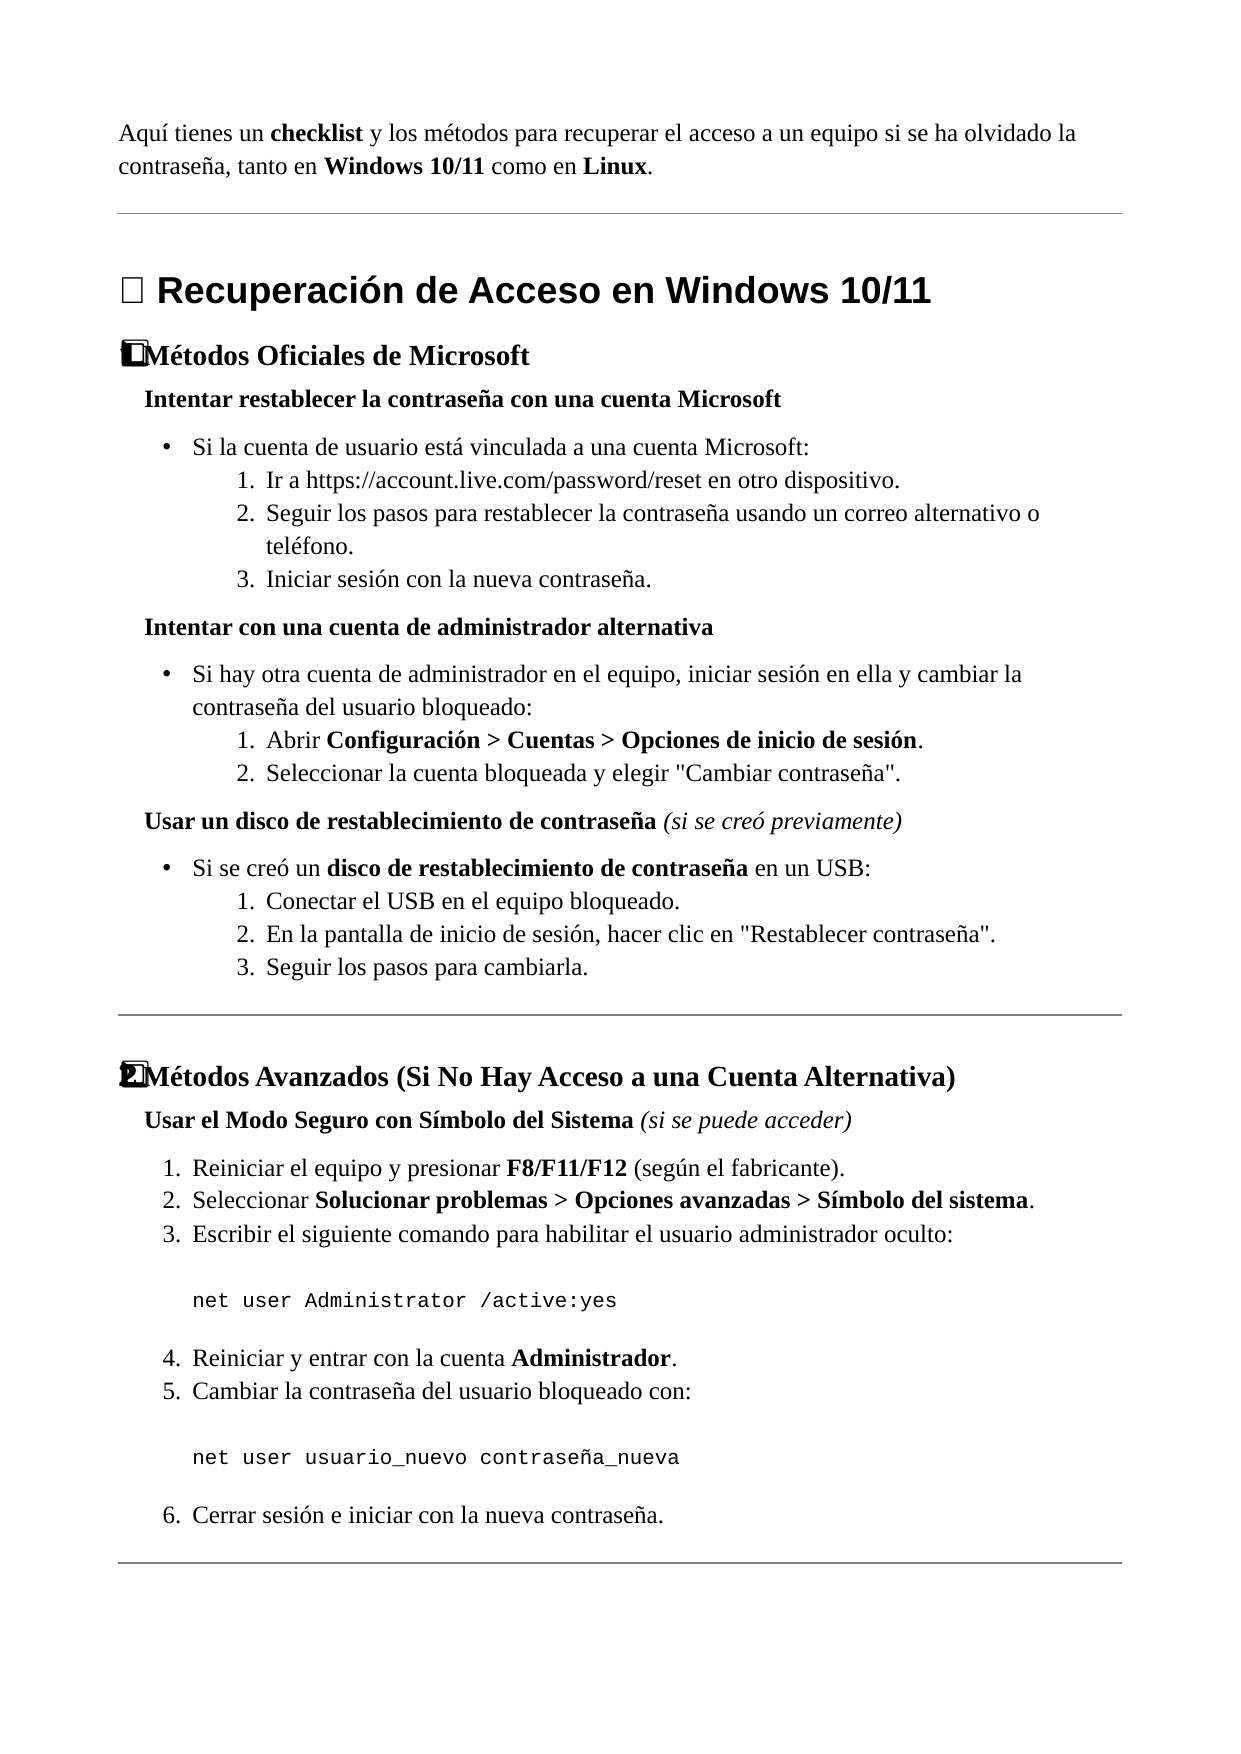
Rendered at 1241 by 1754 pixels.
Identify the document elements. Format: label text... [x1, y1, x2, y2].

text 🔲 Intentar con una cuenta de administrador alternativa [118, 612, 1122, 640]
text 🔲 Intentar restablecer la contraseña con una cuenta Microsoft [118, 384, 1122, 413]
text 🔲 Usar un disco de restablecimiento de contraseña (si se creó previamente) [118, 806, 1122, 834]
text 🔲 Usar el Modo Seguro con Símbolo del Sistema (si se puede acceder) [118, 1105, 1122, 1134]
subtitle 2️⃣ Métodos Avanzados (Si No Hay Acceso a una Cuenta Alternativa) [118, 1059, 1122, 1092]
list Seguir los pasos para cambiarla. [236, 952, 1122, 981]
list Si hay otra cuenta de administrador en el equipo, iniciar sesión en ella y cambiar la contraseña del usuario bloqueado: [162, 659, 1122, 721]
list Abrir Configuración > Cuentas > Opciones de inicio de sesión. [236, 725, 1122, 754]
list Escribir el siguiente comando para habilitar el usuario administrador oculto: [162, 1219, 1122, 1247]
list net user usuario_nuevo contraseña_nueva [162, 1447, 1122, 1471]
list Reiniciar el equipo y presionar F8/F11/F12 (según el fabricante). [162, 1153, 1122, 1181]
list Seleccionar Solucionar problemas > Opciones avanzadas > Símbolo del sistema. [162, 1186, 1122, 1214]
list Ir a https://account.live.com/password/reset en otro dispositivo. [236, 465, 1122, 494]
list Si se creó un disco de restablecimiento de contraseña en un USB: [162, 853, 1122, 882]
list En la pantalla de inicio de sesión, hacer clic en "Restablecer contraseña". [236, 919, 1122, 948]
list Reiniciar y entrar con la cuenta Administrador. [162, 1343, 1122, 1372]
list Cerrar sesión e iniciar con la nueva contraseña. [162, 1500, 1122, 1529]
list Conectar el USB en el equipo bloqueado. [236, 886, 1122, 915]
subtitle ✅ Recuperación de Acceso en Windows 10/11 [118, 268, 1122, 311]
list Seleccionar la cuenta bloqueada y elegir "Cambiar contraseña". [236, 758, 1122, 787]
subtitle 1️⃣ Métodos Oficiales de Microsoft [118, 338, 1122, 372]
list Iniciar sesión con la nueva contraseña. [236, 564, 1122, 593]
list Cambiar la contraseña del usuario bloqueado con: [162, 1376, 1122, 1405]
list net user Administrator /active:yes [162, 1290, 1122, 1313]
list Si la cuenta de usuario está vinculada a una cuenta Microsoft: [162, 432, 1122, 461]
text Aquí tienes un checklist y los métodos para recuperar el acceso a un equipo si se ha olvidado la contraseña, tanto en Windows 10/11 como en Linux. [118, 118, 1122, 180]
list Seguir los pasos para restablecer la contraseña usando un correo alternativo o teléfono. [236, 498, 1122, 560]
